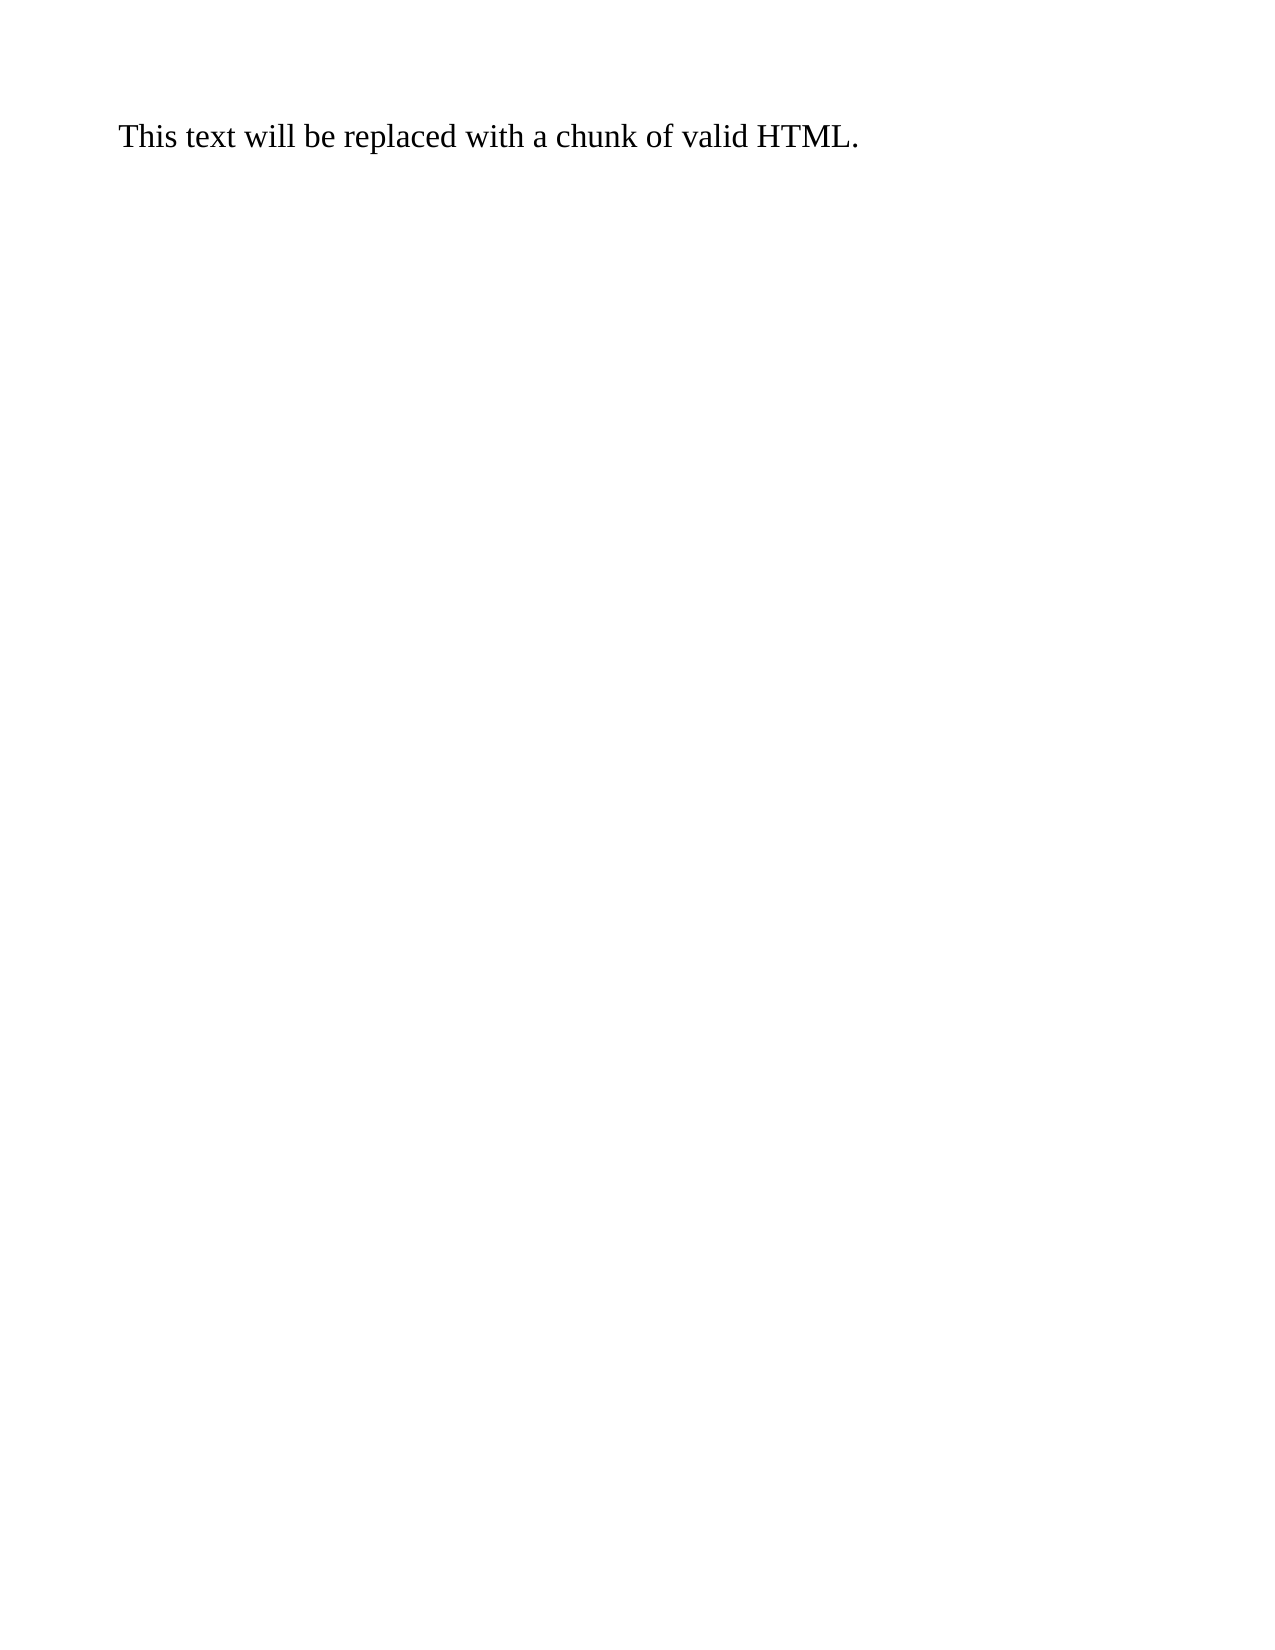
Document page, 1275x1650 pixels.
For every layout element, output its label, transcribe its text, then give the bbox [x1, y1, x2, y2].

text This text will be replaced with a chunk of valid HTML. [118, 118, 1157, 155]
